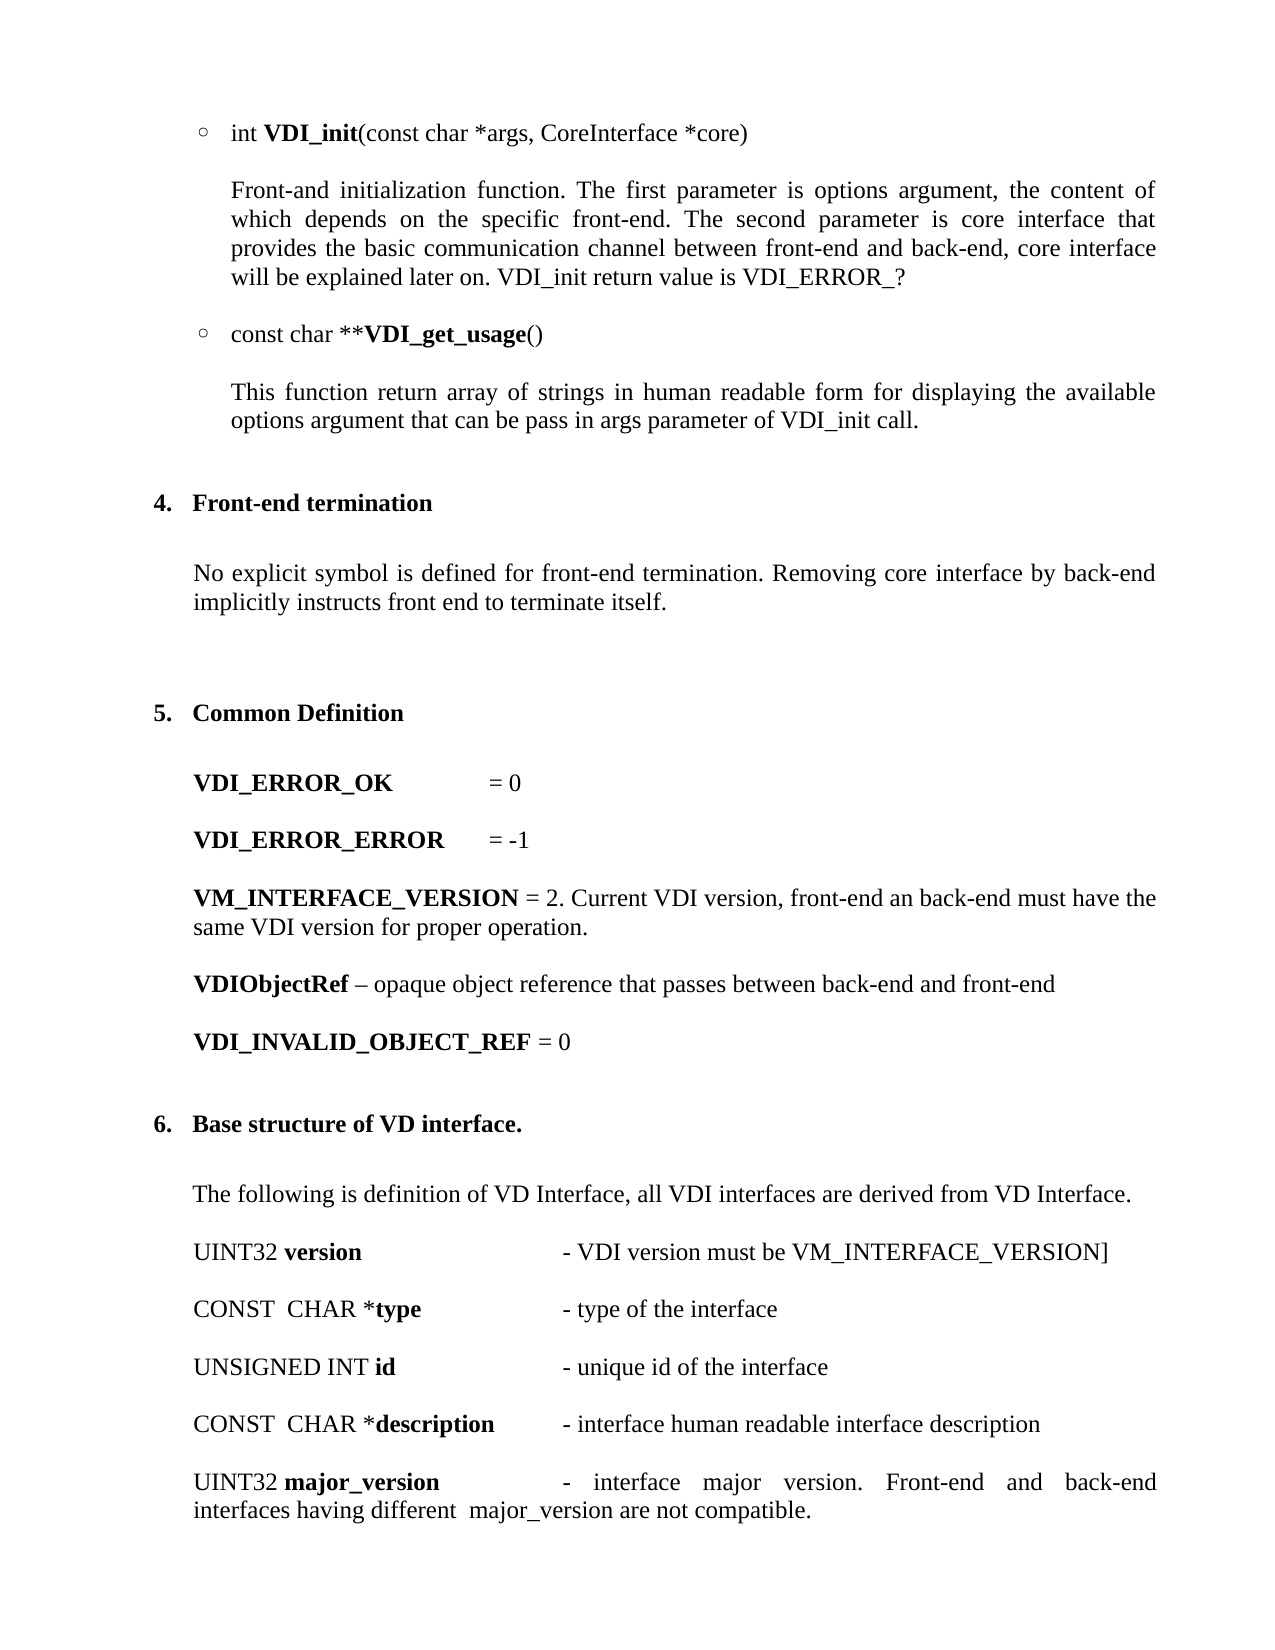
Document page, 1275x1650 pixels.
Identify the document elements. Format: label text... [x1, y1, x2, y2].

list UINT32 version - VDI version must be VM_INTERFACE_VERSION] [156, 1237, 1157, 1266]
list const char **VDI_get_usage() [193, 319, 1157, 348]
list VDI_INVALID_OBJECT_REF = 0 [156, 1027, 1157, 1056]
list UNSIGNED INT id - unique id of the interface [156, 1352, 1157, 1381]
subtitle Front-end termination [147, 488, 1157, 517]
list VDI_ERROR_OK = 0 [156, 768, 1157, 797]
list VM_INTERFACE_VERSION = 2. Current VDI version, front-end an back-end must have the same VDI version for proper operation. [156, 883, 1157, 941]
list int VDI_init(const char *args, CoreInterface *core) [193, 118, 1157, 147]
list No explicit symbol is defined for front-end termination. Removing core interface by back-end implicitly instructs front end to terminate itself. [156, 558, 1157, 616]
list CONST CHAR *type - type of the interface [156, 1294, 1157, 1323]
list UINT32 major_version - interface major version. Front-end and back-end interfaces having different major_version are not compatible. [156, 1467, 1157, 1524]
subtitle Common Definition [147, 698, 1157, 727]
list VDI_ERROR_ERROR = -1 [156, 826, 1157, 854]
subtitle Base structure of VD interface. [147, 1109, 1157, 1138]
list This function return array of strings in human readable form for displaying the available options argument that can be pass in args parameter of VDI_init call. [193, 377, 1157, 434]
list CONST CHAR *description - interface human readable interface description [156, 1409, 1157, 1438]
text The following is definition of VD Interface, all VDI interfaces are derived from VD Interface. [118, 1179, 1157, 1208]
list Front-and initialization function. The first parameter is options argument, the content of which depends on the specific front-end. The second parameter is core interface that provides the basic communication channel between front-end and back-end, core interface will be explained later on. VDI_init return value is VDI_ERROR_? [193, 176, 1157, 291]
list VDIObjectRef – opaque object reference that passes between back-end and front-end [156, 969, 1157, 998]
